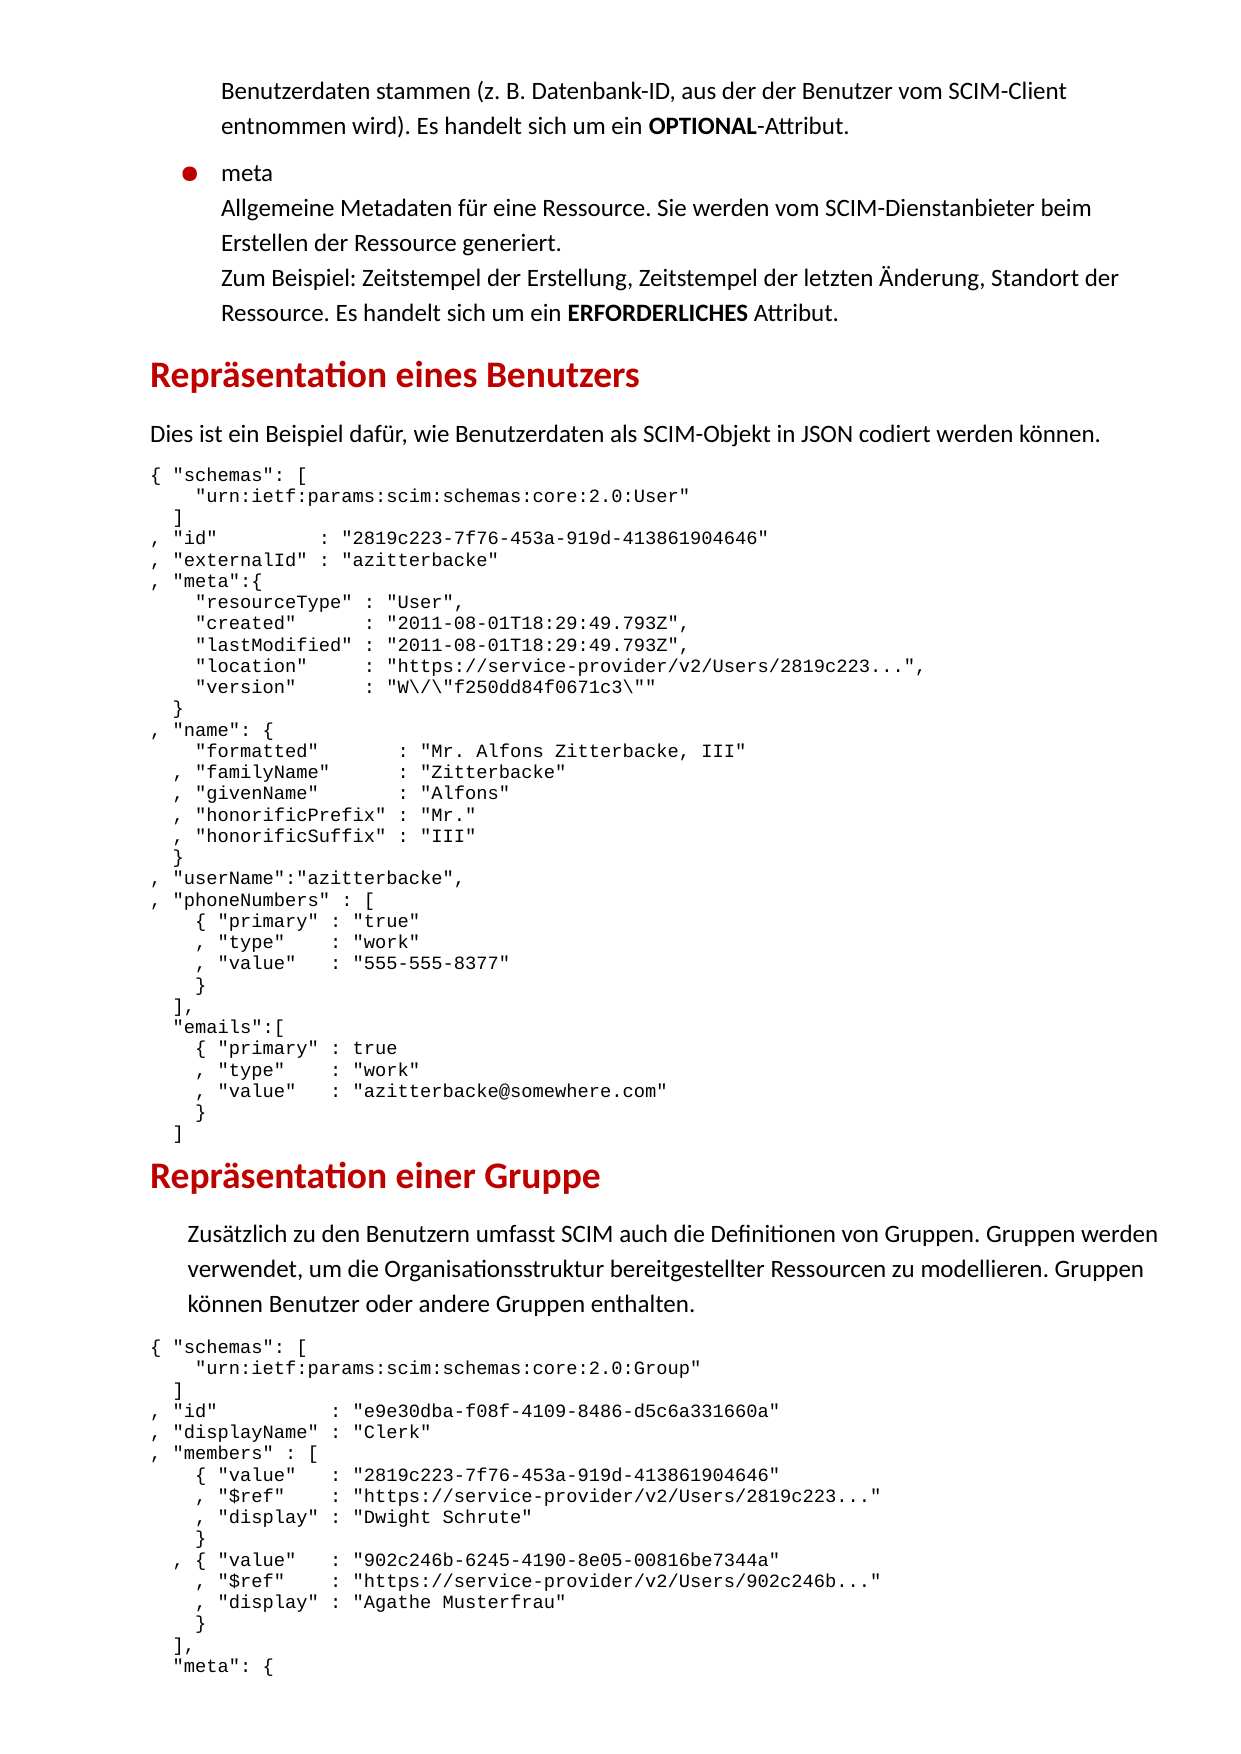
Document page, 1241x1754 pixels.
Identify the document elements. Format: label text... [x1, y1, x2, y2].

text , "value" : "555-555-8377" [150, 954, 1165, 975]
text , "id" : "2819c223-7f76-453a-919d-413861904646" [150, 529, 1165, 550]
text "location" : "https://service-provider/v2/Users/2819c223...", [150, 657, 1165, 678]
text , "displayName" : "Clerk" [150, 1423, 1165, 1444]
text "urn:ietf:params:scim:schemas:core:2.0:User" [150, 487, 1165, 508]
text , "userName":"azitterbacke", [150, 869, 1165, 890]
text , "phoneNumbers" : [ [150, 890, 1165, 912]
list meta Allgemeine Metadaten für eine Ressource. Sie werden vom SCIM-Dienstanbieter beim Erstellen der Ressource generiert. Zum Beispiel: Zeitstempel der Erstellung, Zeitstempel der letzten Änderung, Standort der Ressource. Es handelt sich um ein ERFORDERLICHES Attribut. [179, 157, 1165, 328]
text ] [150, 508, 1165, 529]
text "meta": { [150, 1657, 1165, 1678]
text ], [150, 1635, 1165, 1657]
subtitle Repräsentation eines Benutzers [150, 351, 1165, 397]
text , "type" : "work" [150, 933, 1165, 954]
text "emails":[ [150, 1018, 1165, 1039]
text ] [150, 1124, 1165, 1145]
text ] [150, 1380, 1165, 1402]
text "formatted" : "Mr. Alfons Zitterbacke, III" [150, 742, 1165, 763]
text , "display" : "Dwight Schrute" [150, 1508, 1165, 1529]
text , "familyName" : "Zitterbacke" [150, 763, 1165, 784]
text } [150, 975, 1165, 997]
text , "members" : [ [150, 1444, 1165, 1465]
text } [150, 1103, 1165, 1124]
text } [150, 1529, 1165, 1550]
text { "value" : "2819c223-7f76-453a-919d-413861904646" [150, 1465, 1165, 1487]
text , "meta":{ [150, 572, 1165, 593]
text , "value" : "azitterbacke@somewhere.com" [150, 1082, 1165, 1103]
text { "primary" : true [150, 1039, 1165, 1060]
text Zusätzlich zu den Benutzern umfasst SCIM auch die Definitionen von Gruppen. Gruppen werden verwendet, um die Organisationsstruktur bereitgestellter Ressourcen zu modellieren. Gruppen können Benutzer oder andere Gruppen enthalten. [187, 1218, 1165, 1319]
text , "id" : "e9e30dba-f08f-4109-8486-d5c6a331660a" [150, 1402, 1165, 1423]
text , "externalId" : "azitterbacke" [150, 550, 1165, 572]
text ], [150, 997, 1165, 1018]
text } [150, 848, 1165, 869]
text { "schemas": [ [150, 1338, 1165, 1359]
text , "honorificPrefix" : "Mr." [150, 805, 1165, 827]
text , "$ref" : "https://service-provider/v2/Users/2819c223..." [150, 1487, 1165, 1508]
text , { "value" : "902c246b-6245-4190-8e05-00816be7344a" [150, 1550, 1165, 1572]
text "created" : "2011-08-01T18:29:49.793Z", [150, 614, 1165, 635]
text , "givenName" : "Alfons" [150, 784, 1165, 805]
list Benutzerdaten stammen (z. B. Datenbank-ID, aus der der Benutzer vom SCIM-Client entnommen wird). Es handelt sich um ein OPTIONAL-Attribut. [179, 75, 1165, 141]
text "version" : "W\/\"f250dd84f0671c3\"" [150, 678, 1165, 699]
text "lastModified" : "2011-08-01T18:29:49.793Z", [150, 635, 1165, 657]
text , "display" : "Agathe Musterfrau" [150, 1593, 1165, 1614]
text , "$ref" : "https://service-provider/v2/Users/902c246b..." [150, 1572, 1165, 1593]
text { "schemas": [ [150, 465, 1165, 487]
list Dies ist ein Beispiel dafür, wie Benutzerdaten als SCIM-Objekt in JSON codiert werden können. [150, 418, 1165, 448]
text } [150, 699, 1165, 720]
text "resourceType" : "User", [150, 593, 1165, 614]
text , "honorificSuffix" : "III" [150, 827, 1165, 848]
text "urn:ietf:params:scim:schemas:core:2.0:Group" [150, 1359, 1165, 1380]
text , "name": { [150, 720, 1165, 742]
text } [150, 1614, 1165, 1635]
text , "type" : "work" [150, 1060, 1165, 1082]
subtitle Repräsentation einer Gruppe [150, 1152, 1165, 1197]
text { "primary" : "true" [150, 912, 1165, 933]
